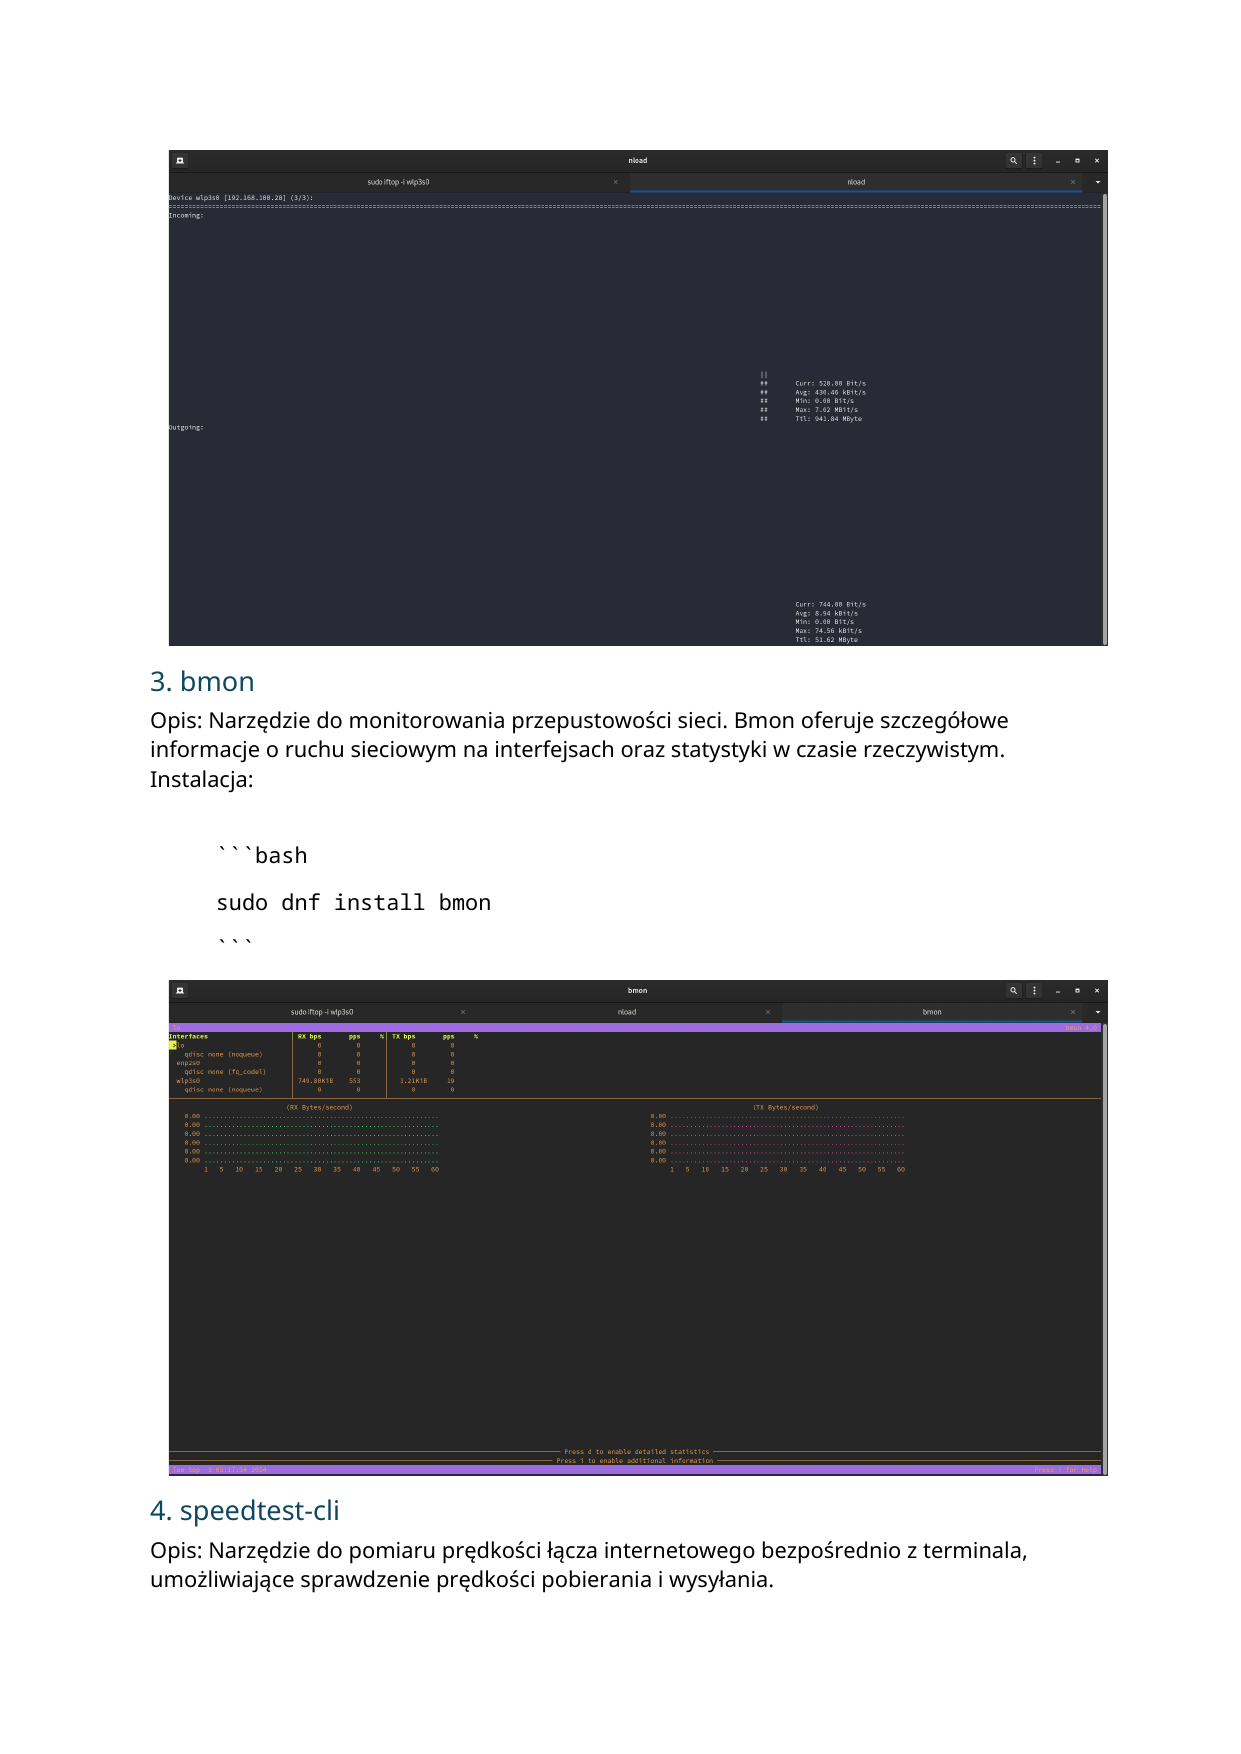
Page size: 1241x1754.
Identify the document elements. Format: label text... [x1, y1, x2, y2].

text ```bash [150, 841, 1090, 870]
text ``` [150, 933, 1090, 963]
text Instalacja: [150, 764, 1090, 794]
text Opis: Narzędzie do monitorowania przepustowości sieci. Bmon oferuje szczegółowe informacje o ruchu sieciowym na interfejsach oraz statystyki w czasie rzeczywistym. [150, 705, 1090, 764]
picture [168, 150, 1108, 646]
subtitle 3. bmon [150, 662, 1090, 699]
text Opis: Narzędzie do pomiaru prędkości łącza internetowego bezpośrednio z terminala, umożliwiające sprawdzenie prędkości pobierania i wysyłania. [150, 1534, 1090, 1594]
subtitle 4. speedtest-cli [150, 1492, 1090, 1529]
text sudo dnf install bmon [150, 887, 1090, 917]
picture [168, 980, 1108, 1476]
